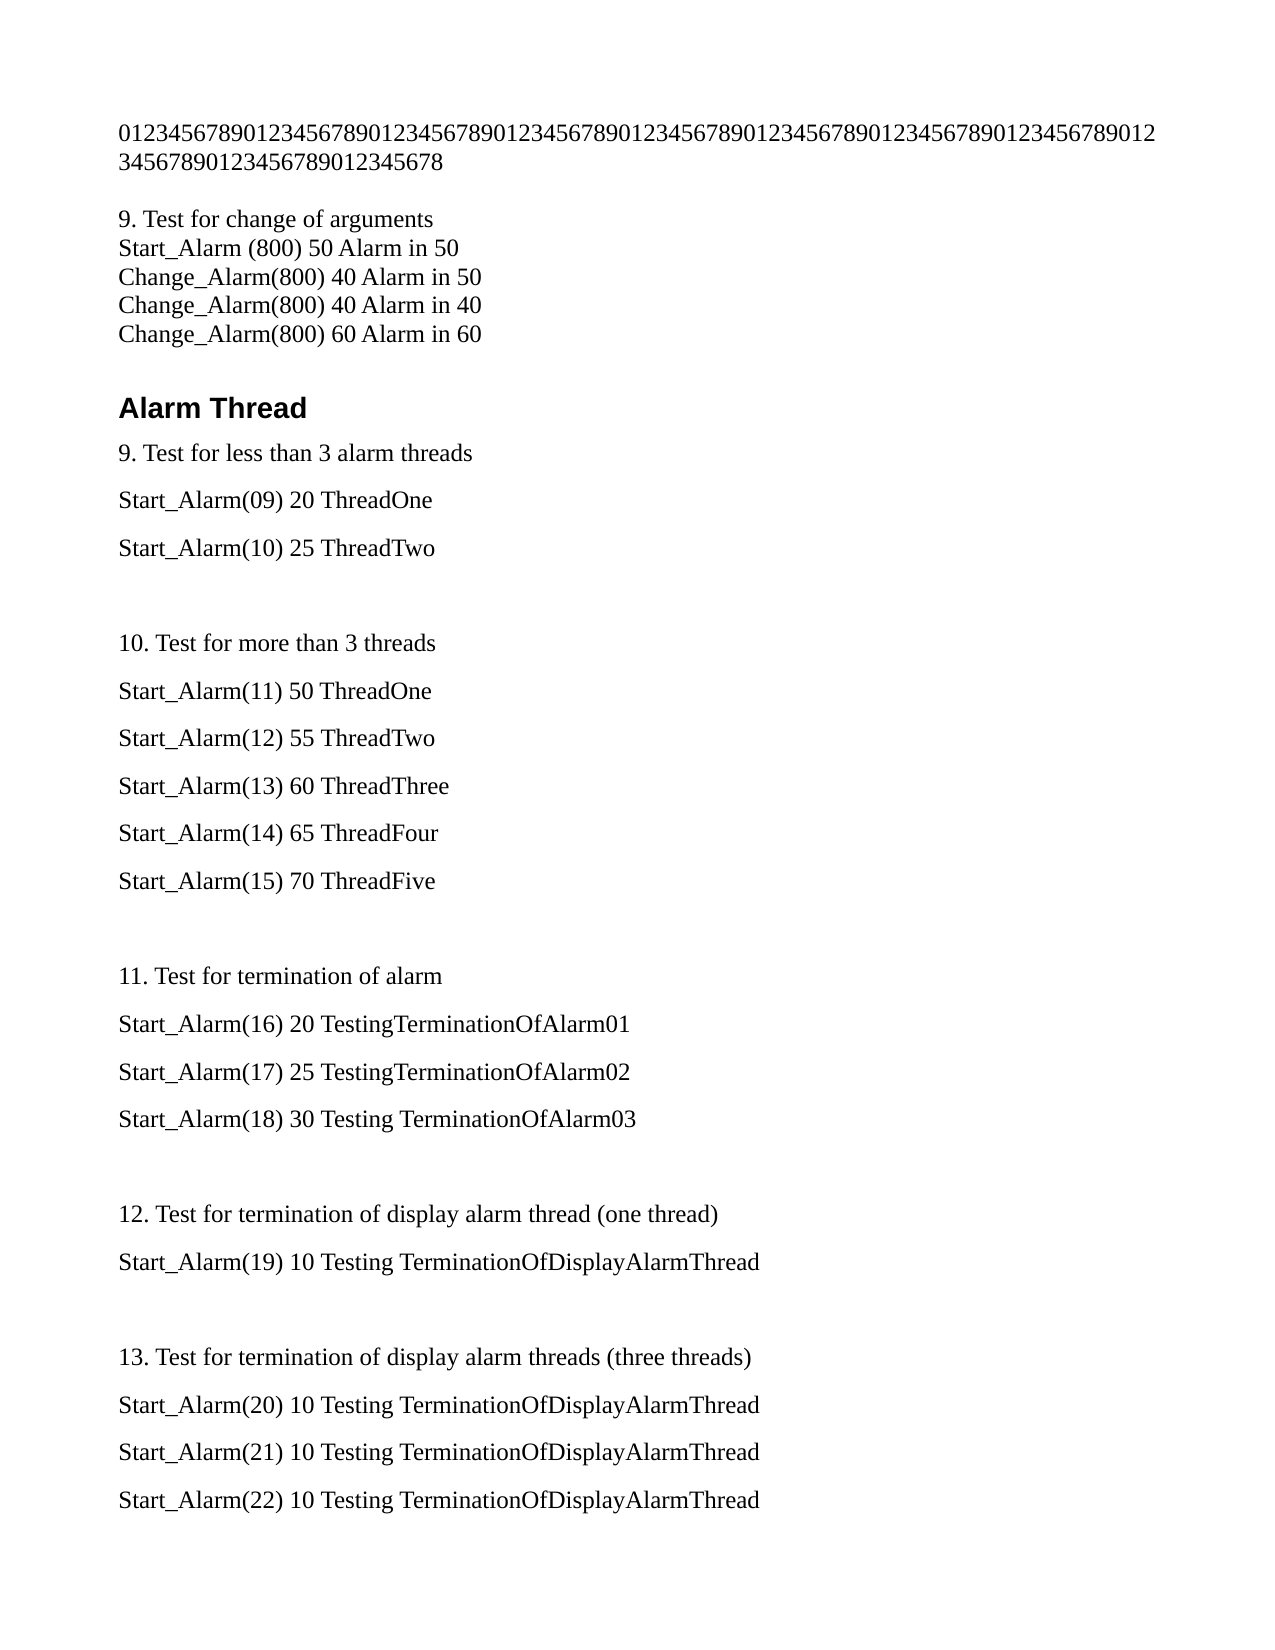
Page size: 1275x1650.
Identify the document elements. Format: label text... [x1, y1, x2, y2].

text Start_Alarm(19) 10 Testing TerminationOfDisplayAlarmThread [118, 1247, 1157, 1276]
text Start_Alarm(14) 65 ThreadFour [118, 818, 1157, 847]
text 0123456789012345678901234567890123456789012345678901234567890123456789012345678901234567890123456789012345678 [118, 118, 1157, 176]
text 9. Test for less than 3 alarm threads [118, 438, 1157, 466]
text Start_Alarm(09) 20 ThreadOne [118, 485, 1157, 514]
text 13. Test for termination of display alarm threads (three threads) [118, 1342, 1157, 1371]
text 12. Test for termination of display alarm thread (one thread) [118, 1199, 1157, 1228]
text 10. Test for more than 3 threads [118, 628, 1157, 657]
text Start_Alarm(11) 50 ThreadOne [118, 676, 1157, 704]
text 11. Test for termination of alarm [118, 961, 1157, 990]
text Start_Alarm(15) 70 ThreadFive [118, 866, 1157, 895]
text Change_Alarm(800) 40 Alarm in 50 [118, 262, 1157, 291]
text Start_Alarm(17) 25 TestingTerminationOfAlarm02 [118, 1057, 1157, 1085]
text Start_Alarm(12) 55 ThreadTwo [118, 723, 1157, 752]
text Start_Alarm(16) 20 TestingTerminationOfAlarm01 [118, 1009, 1157, 1038]
text Start_Alarm(18) 30 Testing TerminationOfAlarm03 [118, 1104, 1157, 1133]
text Start_Alarm(13) 60 ThreadThree [118, 771, 1157, 800]
text Start_Alarm(22) 10 Testing TerminationOfDisplayAlarmThread [118, 1485, 1157, 1514]
subtitle Alarm Thread [118, 391, 1157, 425]
text Start_Alarm(20) 10 Testing TerminationOfDisplayAlarmThread [118, 1390, 1157, 1418]
text 9. Test for change of arguments [118, 204, 1157, 233]
text Change_Alarm(800) 60 Alarm in 60 [118, 319, 1157, 348]
text Change_Alarm(800) 40 Alarm in 40 [118, 291, 1157, 319]
text Start_Alarm(21) 10 Testing TerminationOfDisplayAlarmThread [118, 1437, 1157, 1466]
text Start_Alarm (800) 50 Alarm in 50 [118, 233, 1157, 262]
text Start_Alarm(10) 25 ThreadTwo [118, 533, 1157, 562]
